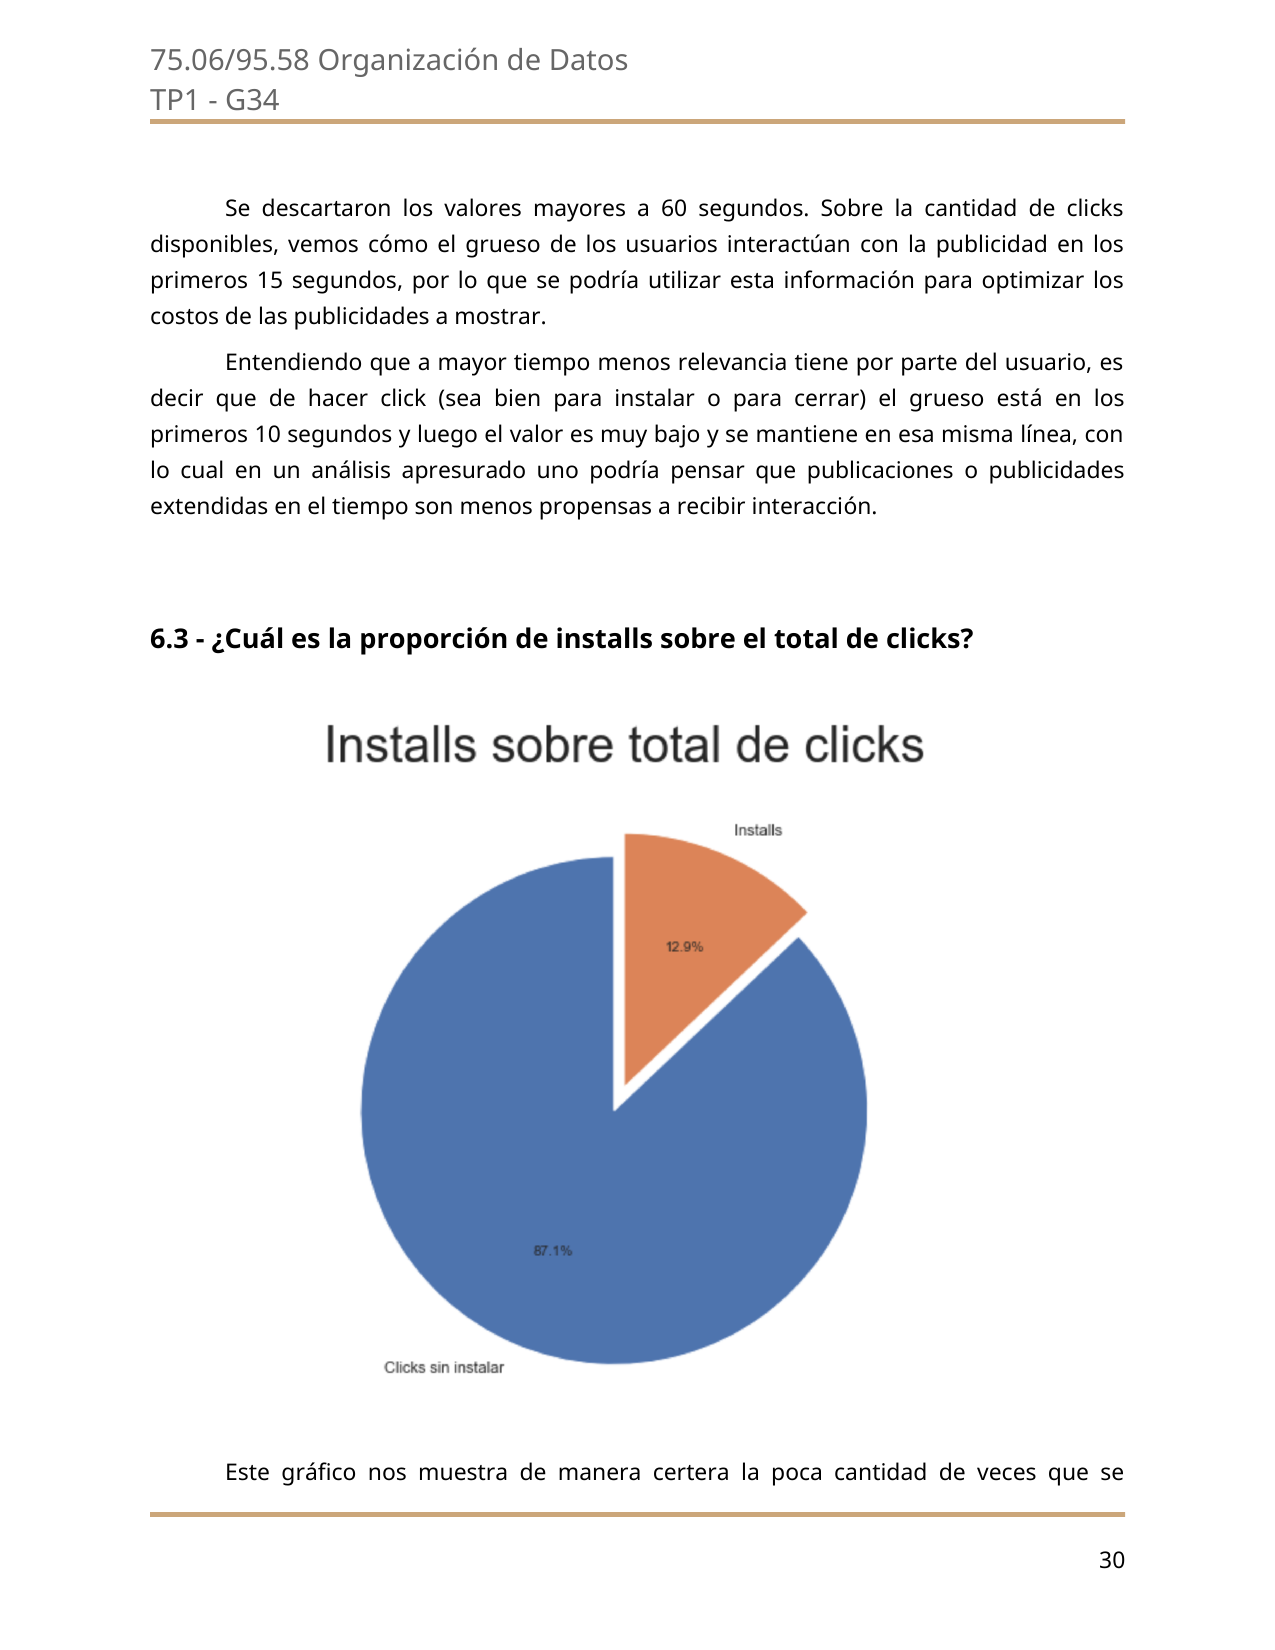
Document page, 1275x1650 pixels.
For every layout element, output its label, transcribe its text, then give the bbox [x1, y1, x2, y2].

picture [300, 708, 973, 1405]
text Se descartaron los valores mayores a 60 segundos. Sobre la cantidad de clicks disponibles, vemos cómo el grueso de los usuarios interactúan con la publicidad en los primeros 15 segundos, por lo que se podría utilizar esta información para optimizar los costos de las publicidades a mostrar. [150, 192, 1125, 331]
subtitle 6.3 - ¿Cuál es la proporción de installs sobre el total de clicks? [150, 619, 1125, 656]
picture [150, 1512, 1125, 1517]
picture [150, 119, 1125, 124]
text Este gráfico nos muestra de manera certera la poca cantidad de veces que se [150, 1456, 1125, 1487]
text Entendiendo que a mayor tiempo menos relevancia tiene por parte del usuario, es decir que de hacer click (sea bien para instalar o para cerrar) el grueso está en los primeros 10 segundos y luego el valor es muy bajo y se mantiene en esa misma línea, con lo cual en un análisis apresurado uno podría pensar que publicaciones o publicidades extendidas en el tiempo son menos propensas a recibir interacción. [150, 346, 1125, 521]
